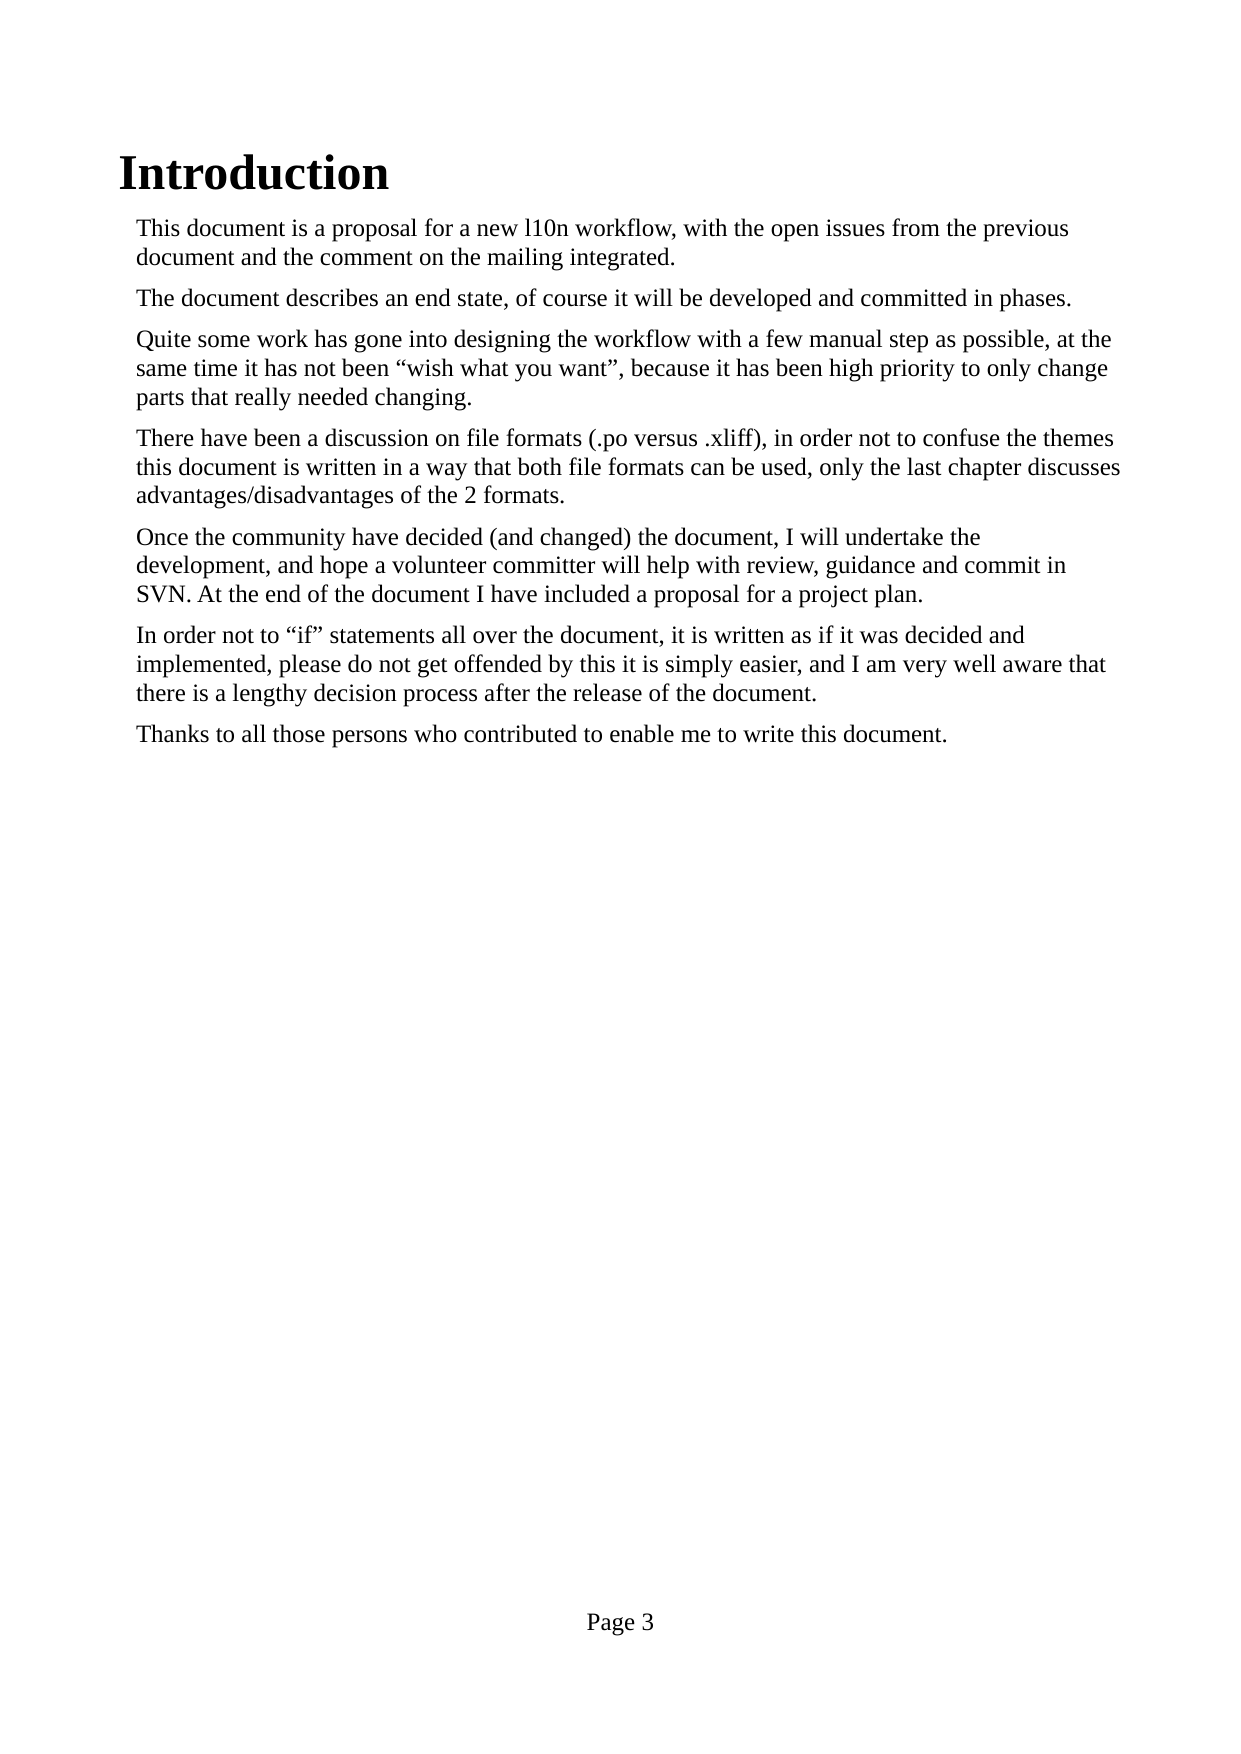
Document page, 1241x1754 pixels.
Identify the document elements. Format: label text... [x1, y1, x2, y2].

text The document describes an end state, of course it will be developed and committed in phases. [136, 283, 1122, 312]
text In order not to “if” statements all over the document, it is written as if it was decided and implemented, please do not get offended by this it is simply easier, and I am very well aware that there is a lengthy decision process after the release of the document. [136, 621, 1122, 707]
text Once the community have decided (and changed) the document, I will undertake the development, and hope a volunteer committer will help with review, guidance and commit in SVN. At the end of the document I have included a proposal for a project plan. [136, 522, 1122, 608]
text There have been a discussion on file formats (.po versus .xliff), in order not to confuse the themes this document is written in a way that both file formats can be used, only the last chapter discusses advantages/disadvantages of the 2 formats. [136, 423, 1122, 509]
text Thanks to all those persons who contributed to enable me to write this document. [136, 719, 1122, 748]
text Quite some work has gone into designing the workflow with a few manual step as possible, at the same time it has not been “wish what you want”, because it has been high priority to only change parts that really needed changing. [136, 324, 1122, 411]
subtitle Introduction [118, 143, 1122, 201]
text This document is a proposal for a new l10n workflow, with the open issues from the previous document and the comment on the mailing integrated. [136, 213, 1122, 271]
